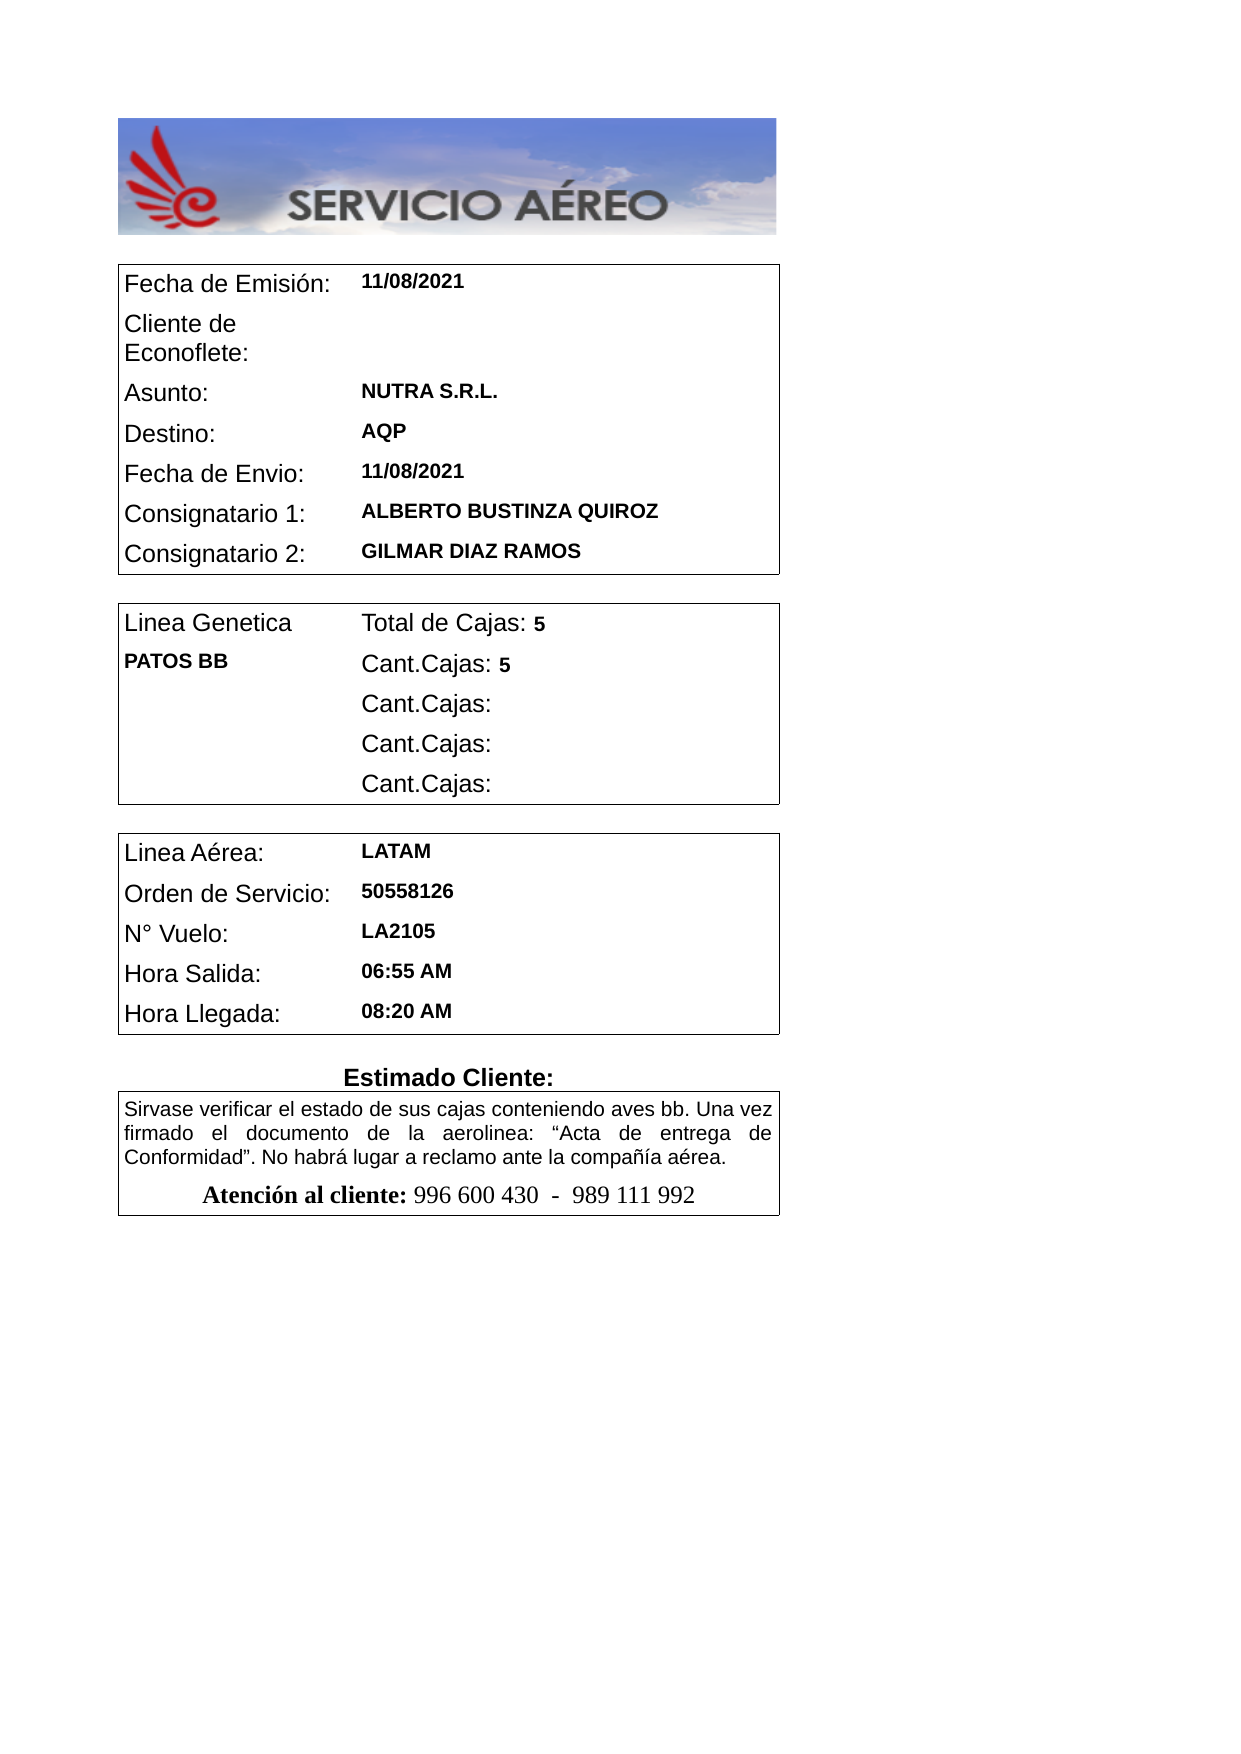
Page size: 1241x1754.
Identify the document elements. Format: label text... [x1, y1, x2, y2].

table_cell Linea Genetica [119, 604, 356, 643]
table_cell Consignatario 1: [119, 493, 356, 533]
table_cell Consignatario 2: [119, 534, 356, 574]
table_cell Destino: [119, 413, 356, 453]
table_cell [119, 723, 356, 763]
table_cell Asunto: [119, 373, 356, 413]
table_cell Atención al cliente: 996 600 430 - 989 111 992 [119, 1175, 779, 1215]
table_cell [356, 805, 779, 833]
table_cell Hora Salida: [119, 953, 356, 993]
table_cell [118, 805, 356, 833]
table_cell Cant.Cajas: [356, 764, 779, 804]
table_cell Linea Aérea: [119, 834, 356, 873]
table_cell Cant.Cajas: 5 [356, 643, 779, 683]
table_cell Estimado Cliente: [118, 1035, 779, 1091]
table_cell LA2105 [356, 913, 779, 953]
table_cell 11/08/2021 [356, 453, 779, 493]
table_cell NUTRA S.R.L. [356, 373, 779, 413]
table_cell GILMAR DIAZ RAMOS [356, 534, 779, 574]
table_cell AQP [356, 413, 779, 453]
table_cell Cant.Cajas: [356, 683, 779, 723]
table_header 11/08/2021 [356, 265, 779, 304]
table_cell 08:20 AM [356, 994, 779, 1034]
table_cell Total de Cajas: 5 [356, 604, 779, 643]
table_cell [118, 575, 356, 603]
table_cell 50558126 [356, 873, 779, 913]
table_cell [119, 683, 356, 723]
table_cell ALBERTO BUSTINZA QUIROZ [356, 493, 779, 533]
table_cell Hora Llegada: [119, 994, 356, 1034]
picture [118, 118, 777, 235]
table_cell LATAM [356, 834, 779, 873]
table_cell [119, 764, 356, 804]
table_cell N° Vuelo: [119, 913, 356, 953]
table_cell 06:55 AM [356, 953, 779, 993]
table_cell Fecha de Envio: [119, 453, 356, 493]
table_cell Cliente de Econoflete: [119, 304, 356, 373]
table_cell Sirvase verificar el estado de sus cajas conteniendo aves bb. Una vez firmado el documento de la aerolinea: “Acta de entrega de Conformidad”. No habrá lugar a reclamo ante la compañía aérea. [119, 1092, 779, 1175]
table_cell [356, 304, 779, 373]
table_cell [356, 575, 779, 603]
table_cell PATOS BB [119, 643, 356, 683]
table_cell Cant.Cajas: [356, 723, 779, 763]
table_cell Orden de Servicio: [119, 873, 356, 913]
table_header Fecha de Emisión: [119, 265, 356, 304]
